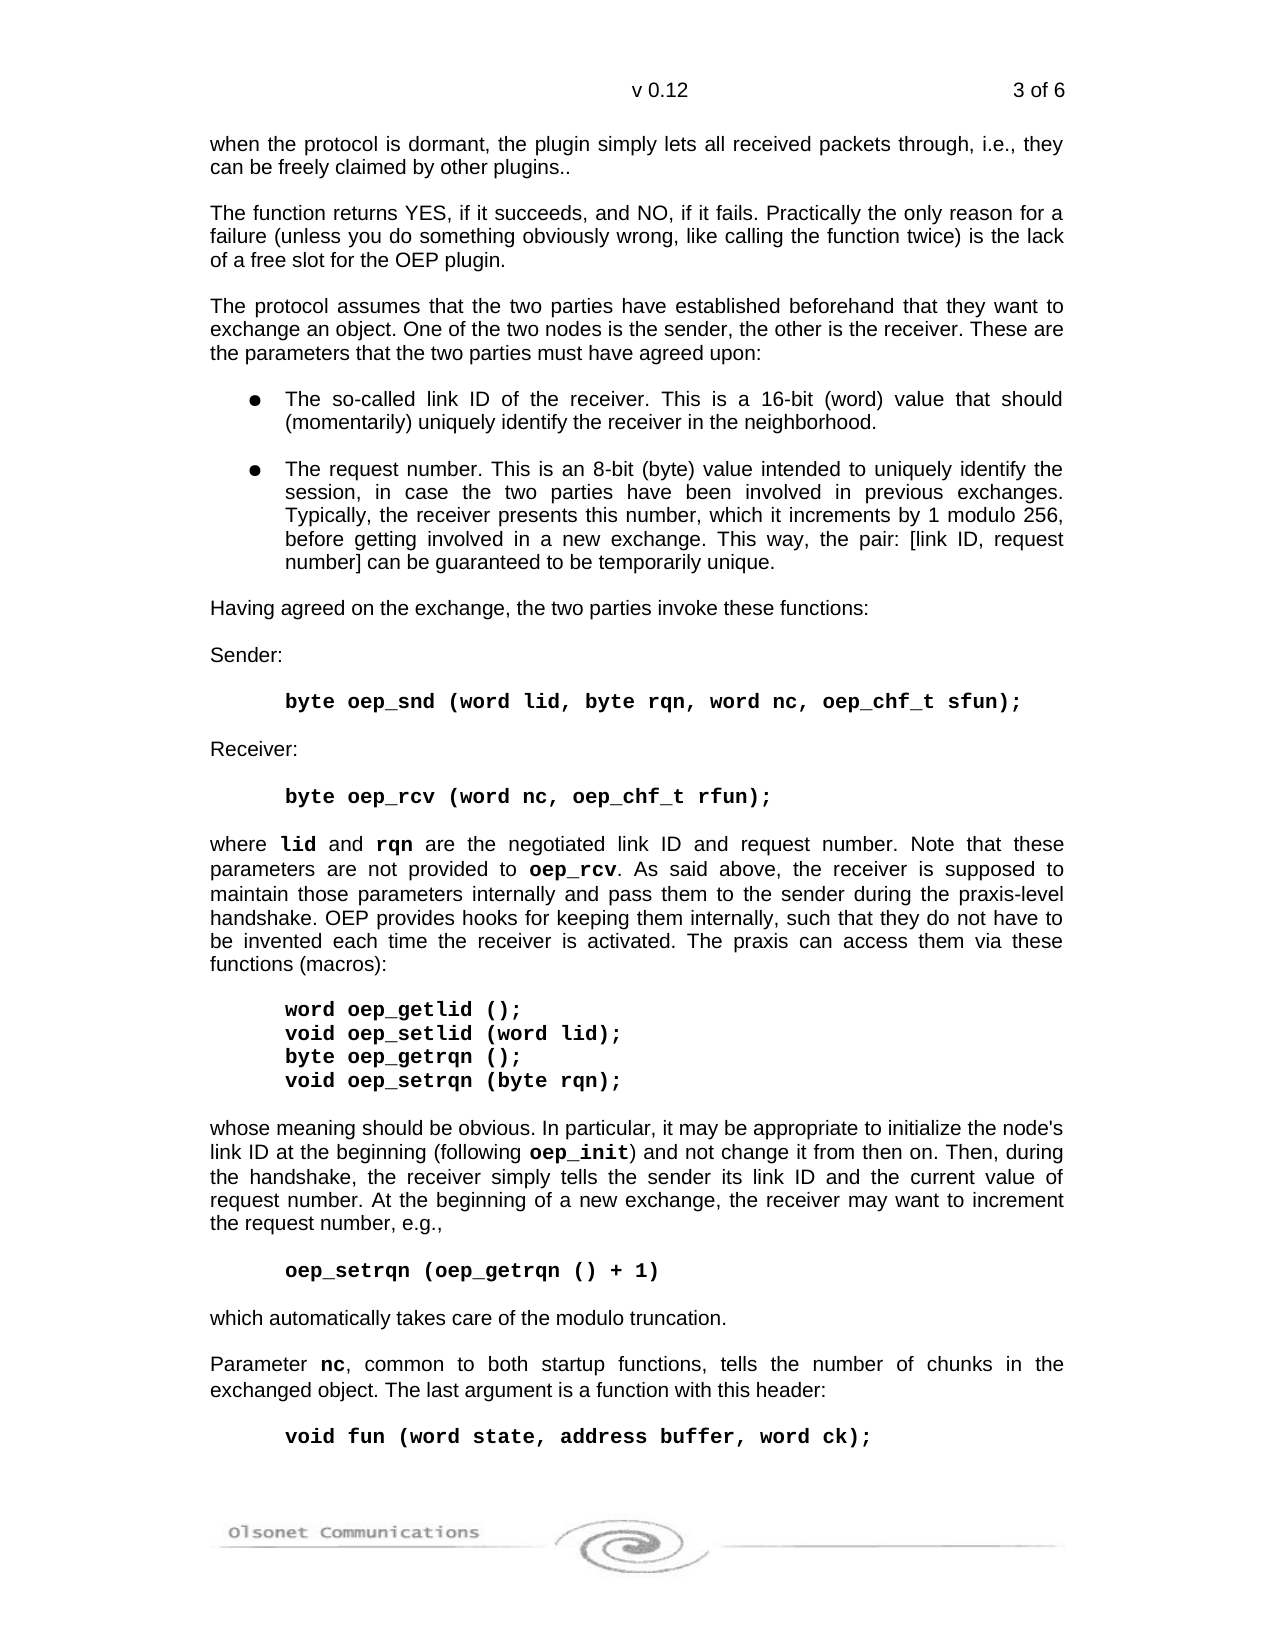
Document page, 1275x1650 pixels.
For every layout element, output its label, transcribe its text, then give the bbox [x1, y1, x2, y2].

list The so-called link ID of the receiver. This is a 16-bit (word) value that should (momentarily) uniquely identify the receiver in the neighborhood. [247, 388, 1065, 434]
picture [210, 1504, 1065, 1596]
list The request number. This is an 8-bit (byte) value intended to uniquely identify the session, in case the two parties have been involved in previous exchanges. Typically, the receiver presents this number, which it increments by 1 modulo 256, before getting involved in a new exchange. This way, the pair: [link ID, request number] can be guaranteed to be temporarily unique. [247, 457, 1065, 573]
text void fun (word state, address buffer, word ck); [210, 1424, 1065, 1450]
text The function returns YES, if it succeeds, and NO, if it fails. Practically the only reason for a failure (unless you do something obviously wrong, like calling the function twice) is the lack of a free slot for the OEP plugin. [210, 202, 1065, 272]
text when the protocol is dormant, the plugin simply lets all received packets through, i.e., they can be freely claimed by other plugins.. [210, 132, 1065, 179]
text void oep_setrqn (byte rqn); [210, 1070, 1065, 1094]
text byte oep_rcv (word nc, oep_chf_t rfun); [210, 784, 1065, 809]
text The protocol assumes that the two parties have established beforehand that they want to exchange an object. One of the two nodes is the sender, the other is the receiver. These are the parameters that the two parties must have agreed upon: [210, 295, 1065, 364]
text oep_setrqn (oep_getrqn () + 1) [210, 1258, 1065, 1283]
text which automatically takes care of the modulo truncation. [210, 1307, 1065, 1330]
text void oep_setlid (word lid); [210, 1023, 1065, 1046]
text byte oep_snd (word lid, byte rqn, word nc, oep_chf_t sfun); [210, 690, 1065, 715]
text Having agreed on the exchange, the two parties invoke these functions: [210, 597, 1065, 620]
text where lid and rqn are the negotiated link ID and request number. Note that these parameters are not provided to oep_rcv. As said above, the receiver is supposed to maintain those parameters internally and pass them to the sender during the praxis-level handshake. OEP provides hooks for keeping them internally, such that they do not have to be invented each time the receiver is activated. The praxis can access them via these functions (macros): [210, 833, 1065, 976]
text byte oep_getrqn (); [210, 1046, 1065, 1070]
text Parameter nc, common to both startup functions, tells the number of chunks in the exchanged object. The last argument is a function with this header: [210, 1353, 1065, 1401]
text Receiver: [210, 738, 1065, 761]
text Sender: [210, 643, 1065, 666]
text whose meaning should be obvious. In particular, it may be appropriate to initialize the node's link ID at the beginning (following oep_init) and not change it from then on. Then, during the handshake, the receiver simply tells the sender its link ID and the current value of request number. At the beginning of a new exchange, the receiver may want to increment the request number, e.g., [210, 1117, 1065, 1235]
text word oep_getlid (); [210, 999, 1065, 1023]
